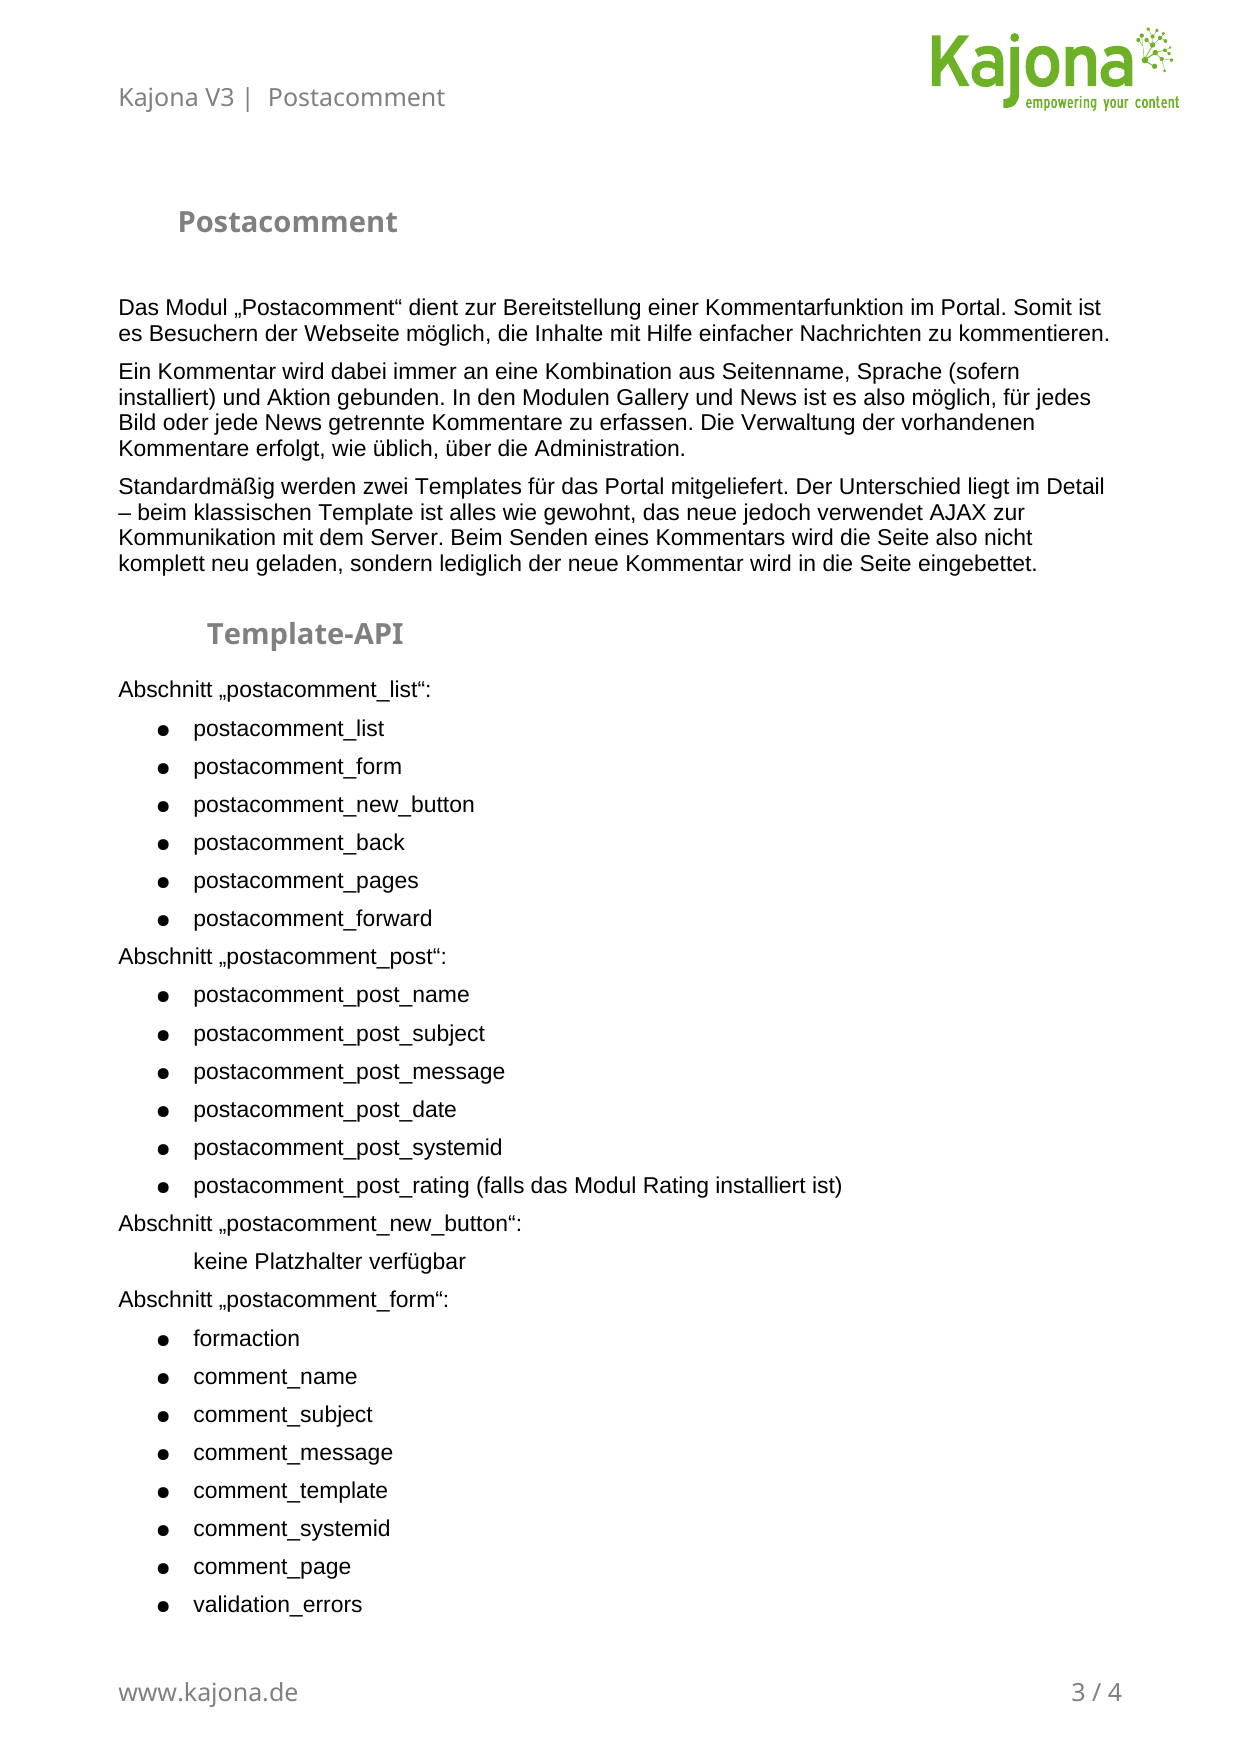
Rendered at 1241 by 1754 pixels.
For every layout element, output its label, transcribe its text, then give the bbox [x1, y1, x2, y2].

text Abschnitt „postacomment_form“: [118, 1287, 1122, 1313]
list comment_name [156, 1363, 1122, 1389]
list postacomment_new_button [156, 792, 1122, 817]
list postacomment_back [156, 830, 1122, 855]
list formaction [156, 1325, 1122, 1351]
list postacomment_list [156, 715, 1122, 741]
list postacomment_post_date [156, 1097, 1122, 1122]
list keine Platzhalter verfügbar [156, 1249, 1122, 1275]
list postacomment_post_systemid [156, 1135, 1122, 1160]
list comment_systemid [156, 1516, 1122, 1542]
subtitle Template-API [118, 613, 1122, 653]
text Abschnitt „postacomment_list“: [118, 677, 1122, 703]
list postacomment_pages [156, 868, 1122, 893]
text Ein Kommentar wird dabei immer an eine Kombination aus Seitenname, Sprache (sofern installiert) und Aktion gebunden. In den Modulen Gallery und News ist es also möglich, für jedes Bild oder jede News getrennte Kommentare zu erfassen. Die Verwaltung der vorhandenen Kommentare erfolgt, wie üblich, über die Administration. [118, 358, 1122, 461]
list comment_message [156, 1440, 1122, 1465]
list comment_template [156, 1478, 1122, 1503]
text Abschnitt „postacomment_new_button“: [118, 1211, 1122, 1237]
list comment_subject [156, 1402, 1122, 1427]
list postacomment_post_rating (falls das Modul Rating installiert ist) [156, 1173, 1122, 1198]
text Standardmäßig werden zwei Templates für das Portal mitgeliefert. Der Unterschied liegt im Detail – beim klassischen Template ist alles wie gewohnt, das neue jedoch verwendet AJAX zur Kommunikation mit dem Server. Beim Senden eines Kommentars wird die Seite also nicht komplett neu geladen, sondern lediglich der neue Kommentar wird in die Seite eingebettet. [118, 473, 1122, 576]
list postacomment_forward [156, 906, 1122, 932]
list postacomment_post_name [156, 982, 1122, 1008]
list postacomment_form [156, 753, 1122, 779]
list postacomment_post_message [156, 1058, 1122, 1084]
list validation_errors [156, 1592, 1122, 1618]
text Das Modul „Postacomment“ dient zur Bereitstellung einer Kommentarfunktion im Portal. Somit ist es Besuchern der Webseite möglich, die Inhalte mit Hilfe einfacher Nachrichten zu kommentieren. [118, 295, 1122, 346]
subtitle Postacomment [118, 201, 1122, 241]
text Abschnitt „postacomment_post“: [118, 944, 1122, 970]
list comment_page [156, 1554, 1122, 1580]
list postacomment_post_subject [156, 1020, 1122, 1046]
